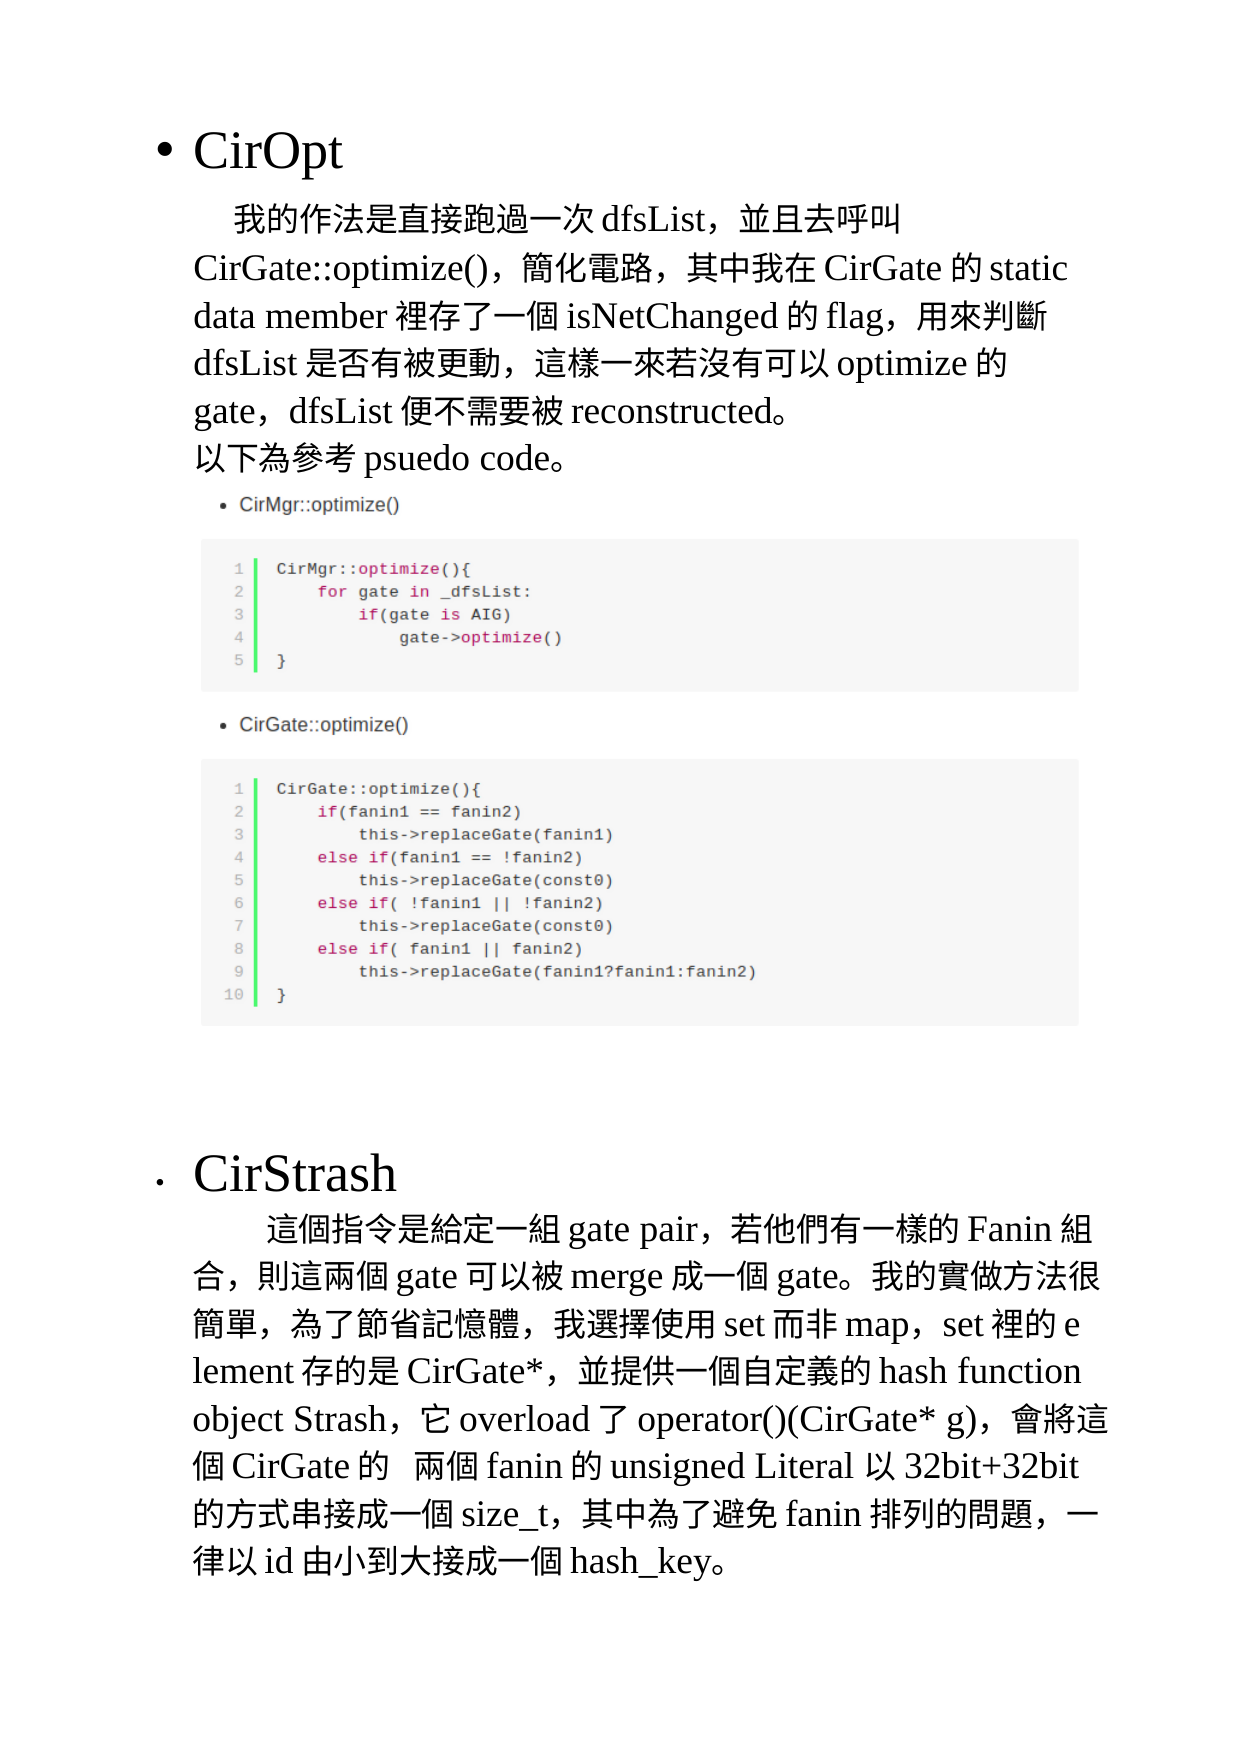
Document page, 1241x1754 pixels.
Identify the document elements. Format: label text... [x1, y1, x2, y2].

list CirOpt [156, 118, 1122, 180]
list CirStrash [156, 1141, 1122, 1203]
picture [201, 491, 1080, 1026]
list 我的作法是直接跑過一次dfsList，並且去呼叫CirGate::optimize()，簡化電路，其中我在CirGate的static data member裡存了一個isNetChanged的flag，用來判斷dfsList是否有被更動，這樣一來若沒有可以optimize的gate，dfsList便不需要被reconstructed。 [156, 180, 1122, 433]
text 的方式串接成一個size_t，其中為了避免fanin排列的問題，一 律以id由小到大接成一個hash_key。 [118, 1488, 1122, 1583]
text 這個指令是給定一組gate pair，若他們有一樣的Fanin組 合，則這兩個gate可以被merge成一個gate。我的實做方法很 簡單，為了節省記憶體，我選擇使用set而非map，set裡的e lement存的是CirGate*，並提供一個自定義的hash function [118, 1203, 1122, 1393]
text object Strash，它overload了operator()(CirGate* g)，會將這 個CirGate的 兩個fanin的unsigned Literal 以 32bit+32bit [118, 1393, 1122, 1488]
list 以下為參考psuedo code。 [156, 433, 1122, 480]
